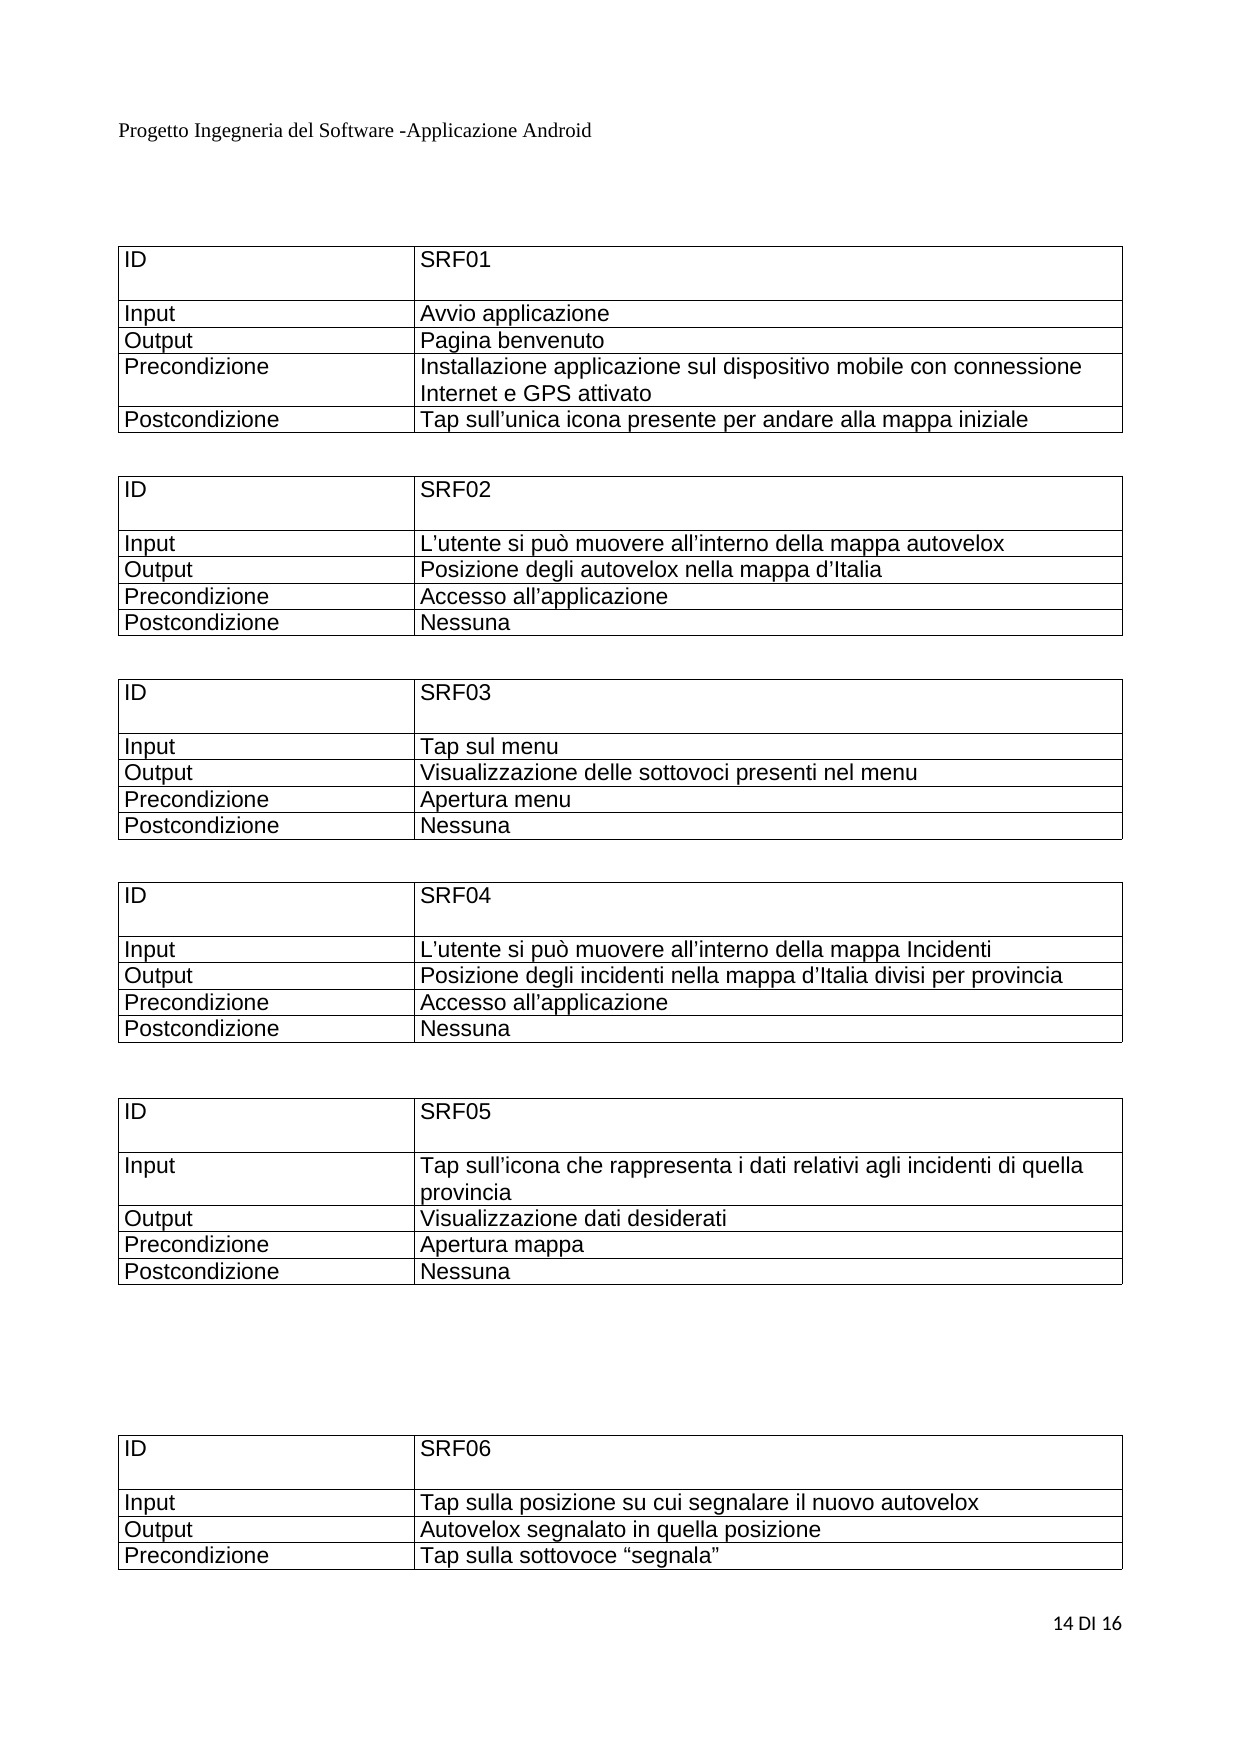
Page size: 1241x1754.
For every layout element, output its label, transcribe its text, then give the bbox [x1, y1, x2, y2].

table_header ID [119, 883, 414, 936]
table_cell Postcondizione [119, 407, 414, 432]
table_cell Precondizione [119, 1543, 414, 1569]
table_cell Input [119, 531, 414, 556]
table_header SRF02 [415, 477, 1122, 530]
table_cell Input [119, 1153, 414, 1205]
table_cell Tap sulla posizione su cui segnalare il nuovo autovelox [415, 1490, 1122, 1516]
table_cell Accesso all’applicazione [415, 990, 1122, 1015]
table_cell Nessuna [415, 813, 1122, 839]
table_cell Input [119, 937, 414, 962]
table_cell Output [119, 557, 414, 583]
table_header ID [119, 1436, 414, 1489]
table_cell Postcondizione [119, 813, 414, 839]
table_cell Output [119, 963, 414, 989]
table_header SRF05 [415, 1099, 1122, 1152]
table_cell Postcondizione [119, 1016, 414, 1042]
table_cell Output [119, 328, 414, 353]
table_cell Posizione degli incidenti nella mappa d’Italia divisi per provincia [415, 963, 1122, 989]
table_cell Apertura mappa [415, 1232, 1122, 1258]
table_cell Output [119, 1206, 414, 1231]
table_cell Output [119, 760, 414, 786]
table_cell Tap sull’unica icona presente per andare alla mappa iniziale [415, 407, 1122, 432]
table_header ID [119, 477, 414, 530]
table_cell Input [119, 734, 414, 759]
table_cell Apertura menu [415, 787, 1122, 812]
table_cell Posizione degli autovelox nella mappa d’Italia [415, 557, 1122, 583]
table_cell Autovelox segnalato in quella posizione [415, 1517, 1122, 1542]
table_cell Tap sull’icona che rappresenta i dati relativi agli incidenti di quella provincia [415, 1153, 1122, 1205]
table_cell L’utente si può muovere all’interno della mappa Incidenti [415, 937, 1122, 962]
table_cell Tap sulla sottovoce “segnala” [415, 1543, 1122, 1569]
table_cell Output [119, 1517, 414, 1542]
table_cell Tap sul menu [415, 734, 1122, 759]
table_cell Installazione applicazione sul dispositivo mobile con connessione Internet e GPS attivato [415, 354, 1122, 406]
table_cell Precondizione [119, 1232, 414, 1258]
table_cell Postcondizione [119, 610, 414, 635]
table_header SRF04 [415, 883, 1122, 936]
table_cell Precondizione [119, 787, 414, 812]
table_cell Precondizione [119, 990, 414, 1015]
table_cell Visualizzazione dati desiderati [415, 1206, 1122, 1231]
table_cell Visualizzazione delle sottovoci presenti nel menu [415, 760, 1122, 786]
table_header ID [119, 680, 414, 733]
table_header SRF01 [415, 247, 1122, 300]
table_cell Precondizione [119, 354, 414, 406]
table_cell Accesso all’applicazione [415, 584, 1122, 609]
table_header ID [119, 247, 414, 300]
table_cell Input [119, 1490, 414, 1516]
table_cell L’utente si può muovere all’interno della mappa autovelox [415, 531, 1122, 556]
table_cell Input [119, 301, 414, 327]
table_cell Nessuna [415, 1259, 1122, 1284]
table_cell Avvio applicazione [415, 301, 1122, 327]
table_cell Postcondizione [119, 1259, 414, 1284]
table_header ID [119, 1099, 414, 1152]
table_header SRF03 [415, 680, 1122, 733]
table_header SRF06 [415, 1436, 1122, 1489]
table_cell Pagina benvenuto [415, 328, 1122, 353]
table_cell Nessuna [415, 610, 1122, 635]
table_cell Nessuna [415, 1016, 1122, 1042]
table_cell Precondizione [119, 584, 414, 609]
